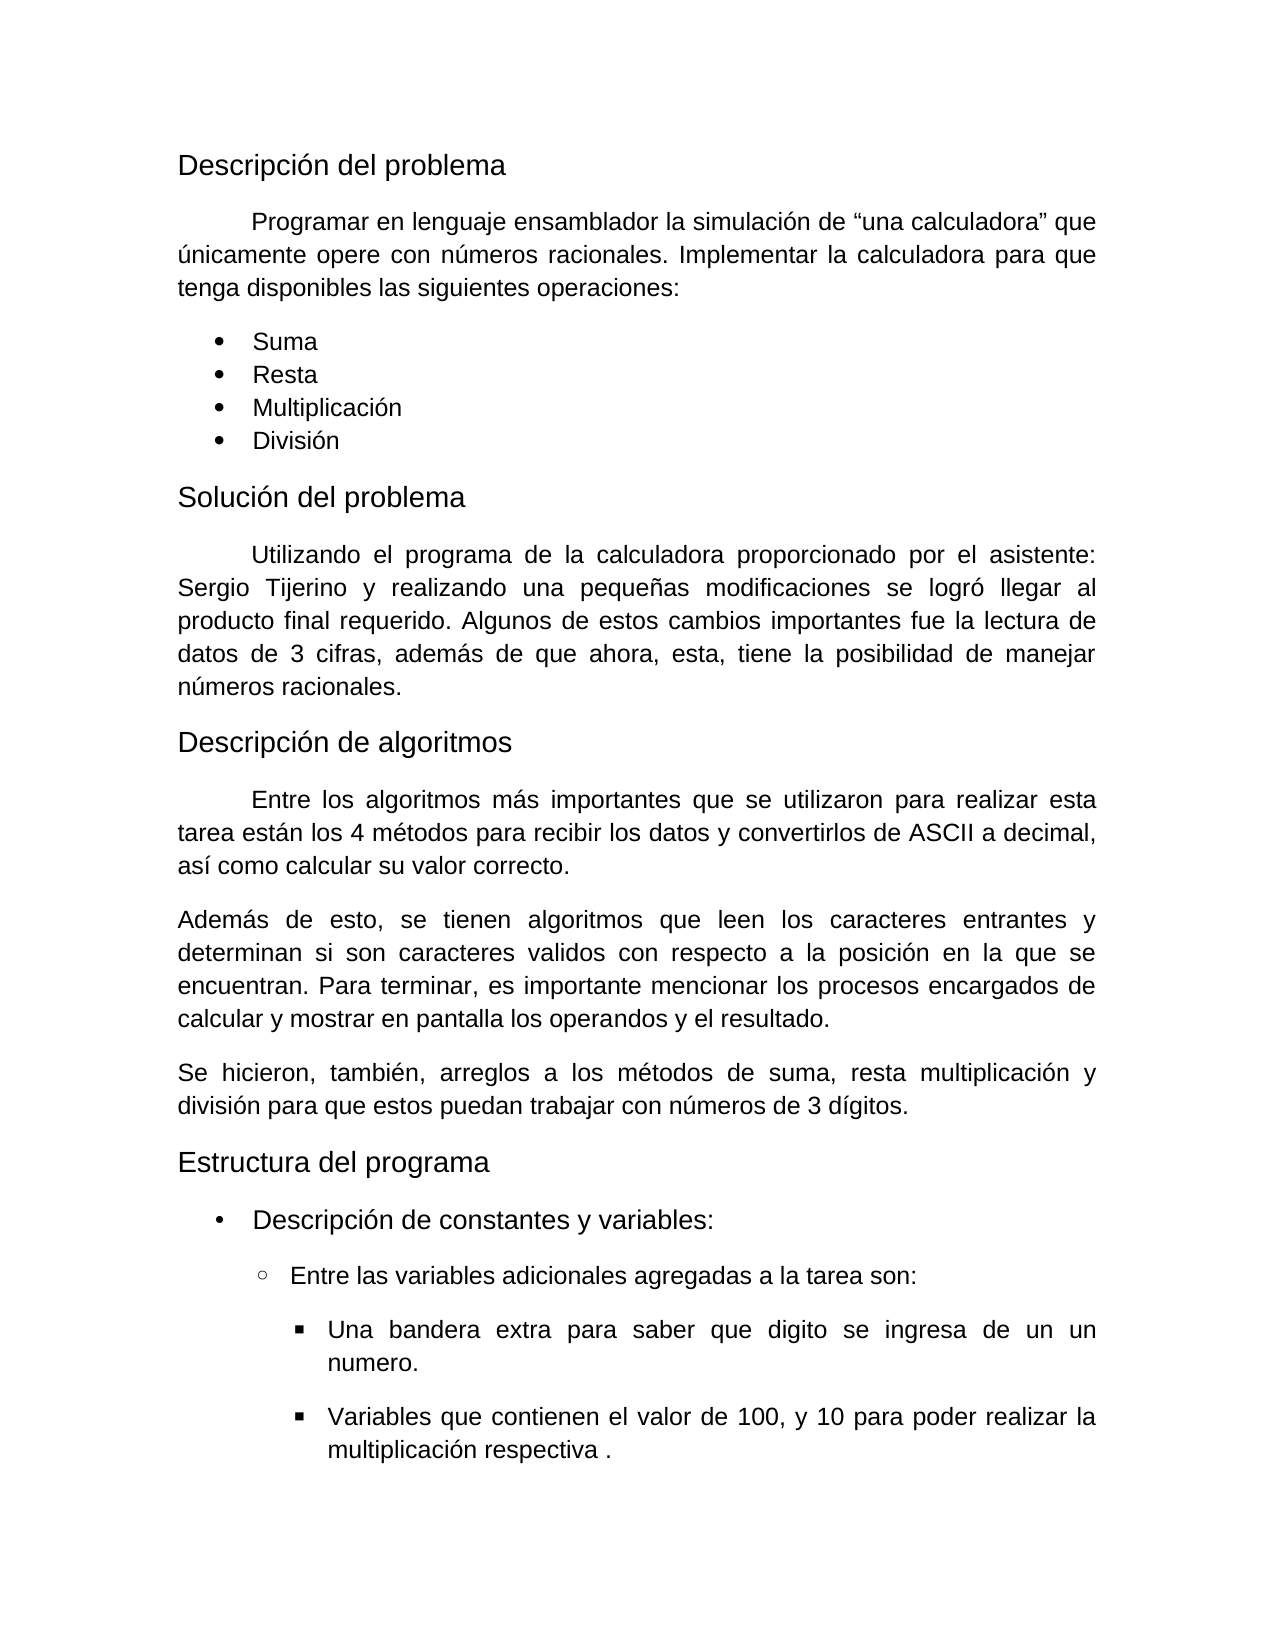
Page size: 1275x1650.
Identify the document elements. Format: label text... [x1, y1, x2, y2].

list Entre las variables adicionales agregadas a la tarea son: [252, 1261, 1098, 1290]
text Solución del problema [177, 480, 1098, 514]
list Una bandera extra para saber que digito se ingresa de un un numero. [290, 1315, 1098, 1377]
text Entre los algoritmos más importantes que se utilizaron para realizar esta tarea están los 4 métodos para recibir los datos y convertirlos de ASCII a decimal, así como calcular su valor correcto. [177, 785, 1098, 880]
text Estructura del programa [177, 1144, 1098, 1178]
list Descripción de constantes y variables: [215, 1204, 1098, 1235]
list División [215, 426, 1098, 455]
text Se hicieron, también, arreglos a los métodos de suma, resta multiplicación y división para que estos puedan trabajar con números de 3 dígitos. [177, 1058, 1098, 1119]
text Además de esto, se tienen algoritmos que leen los caracteres entrantes y determinan si son caracteres validos con respecto a la posición en la que se encuentran. Para terminar, es importante mencionar los procesos encargados de calcular y mostrar en pantalla los operandos y el resultado. [177, 905, 1098, 1033]
list Suma [215, 327, 1098, 356]
list Variables que contienen el valor de 100, y 10 para poder realizar la multiplicación respectiva . [290, 1402, 1098, 1464]
text Programar en lenguaje ensamblador la simulación de “una calculadora” que únicamente opere con números racionales. Implementar la calculadora para que tenga disponibles las siguientes operaciones: [177, 207, 1098, 302]
list Resta [215, 360, 1098, 389]
text Utilizando el programa de la calculadora proporcionado por el asistente: Sergio Tijerino y realizando una pequeñas modificaciones se logró llegar al producto final requerido. Algunos de estos cambios importantes fue la lectura de datos de 3 cifras, además de que ahora, esta, tiene la posibilidad de manejar números racionales. [177, 539, 1098, 700]
text Descripción de algoritmos [177, 726, 1098, 759]
text Descripción del problema [177, 148, 1098, 181]
list Multiplicación [215, 393, 1098, 422]
